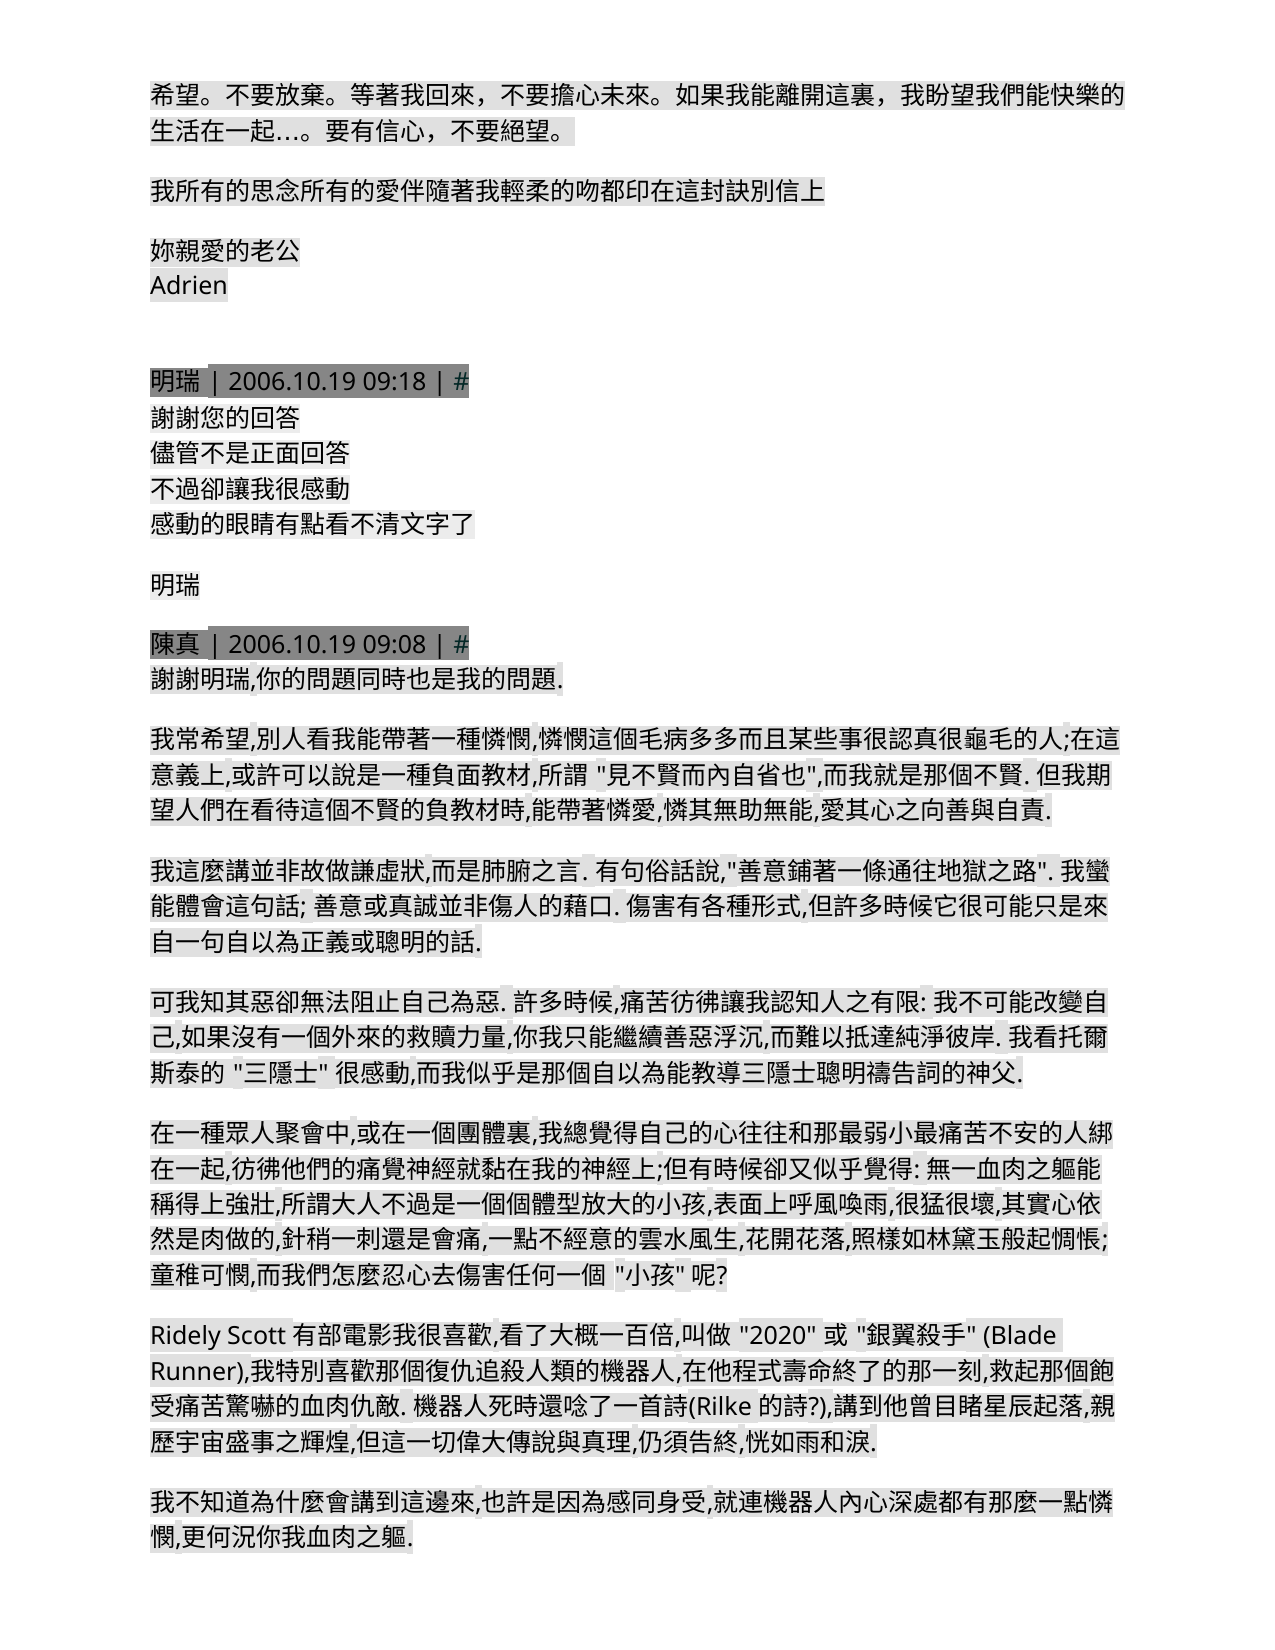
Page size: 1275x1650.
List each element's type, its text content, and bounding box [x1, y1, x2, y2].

text 我所有的思念所有的愛伴隨著我輕柔的吻都印在這封訣別信上 [150, 171, 1125, 206]
text 明瑞 | 2006.10.19 09:18 | # [150, 362, 1125, 398]
text 謝謝您的回答 儘管不是正面回答 不過卻讓我很感動 感動的眼睛有點看不清文字了 [150, 398, 1125, 539]
text 明瑞 [150, 564, 1125, 600]
text 可我知其惡卻無法阻止自己為惡. 許多時候,痛苦彷彿讓我認知人之有限: 我不可能改變自己,如果沒有一個外來的救贖力量,你我只能繼續善惡浮沉,而難以抵達純淨彼岸. 我看托爾斯泰的 "三隱士" 很感動,而我似乎是那個自以為能教導三隱士聰明禱告詞的神父. [150, 983, 1125, 1089]
text 在一種眾人聚會中,或在一個團體裏,我總覺得自己的心往往和那最弱小最痛苦不安的人綁在一起,彷彿他們的痛覺神經就黏在我的神經上;但有時候卻又似乎覺得: 無一血肉之軀能稱得上強壯,所謂大人不過是一個個體型放大的小孩,表面上呼風喚雨,很猛很壞,其實心依然是肉做的,針稍一刺還是會痛,一點不經意的雲水風生,花開花落,照樣如林黛玉般起惆悵;童稚可憫,而我們怎麼忍心去傷害任何一個 "小孩" 呢? [150, 1114, 1125, 1292]
text 我常希望,別人看我能帶著一種憐憫,憐憫這個毛病多多而且某些事很認真很龜毛的人;在這意義上,或許可以說是一種負面教材,所謂 "見不賢而內自省也",而我就是那個不賢. 但我期望人們在看待這個不賢的負教材時,能帶著憐愛,憐其無助無能,愛其心之向善與自責. [150, 721, 1125, 827]
text 我不知道為什麼會講到這邊來,也許是因為感同身受,就連機器人內心深處都有那麼一點憐憫,更何況你我血肉之軀. [150, 1483, 1125, 1554]
text 我這麼講並非故做謙虛狀,而是肺腑之言. 有句俗話說,"善意鋪著一條通往地獄之路". 我蠻能體會這句話; 善意或真誠並非傷人的藉口. 傷害有各種形式,但許多時候它很可能只是來自一句自以為正義或聰明的話. [150, 852, 1125, 958]
text 妳親愛的老公 Adrien [150, 231, 1125, 337]
text 希望。不要放棄。等著我回來，不要擔心未來。如果我能離開這裏，我盼望我們能快樂的生活在一起…。要有信心，不要絕望。 [150, 75, 1125, 146]
text Ridely Scott 有部電影我很喜歡,看了大概一百倍,叫做 "2020" 或 "銀翼殺手" (Blade Runner),我特別喜歡那個復仇追殺人類的機器人,在他程式壽命終了的那一刻,救起那個飽受痛苦驚嚇的血肉仇敵. 機器人死時還唸了一首詩(Rilke 的詩?),講到他曾目睹星辰起落,親歷宇宙盛事之輝煌,但這一切偉大傳說與真理,仍須告終,恍如雨和淚. [150, 1317, 1125, 1458]
text 陳真 | 2006.10.19 09:08 | # [150, 625, 1125, 660]
text 謝謝明瑞,你的問題同時也是我的問題. [150, 660, 1125, 696]
